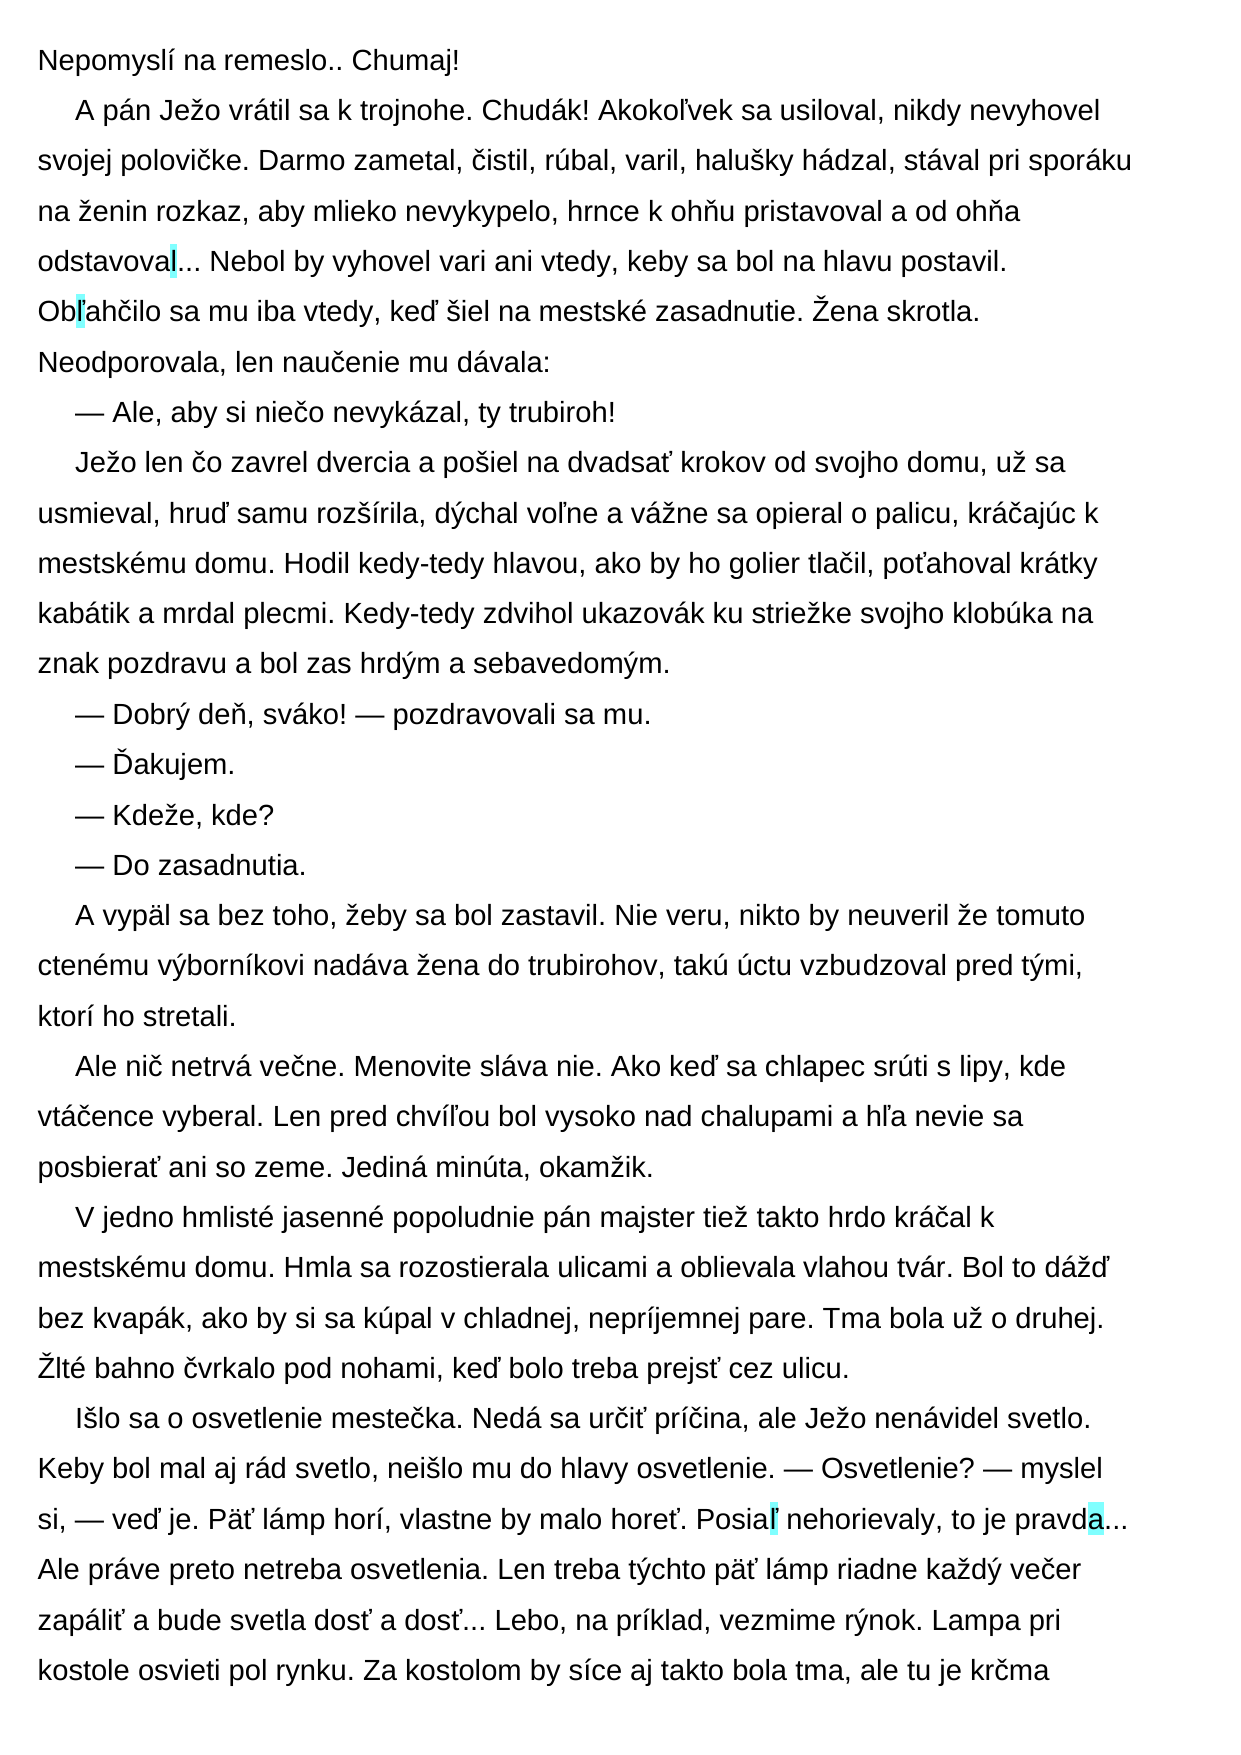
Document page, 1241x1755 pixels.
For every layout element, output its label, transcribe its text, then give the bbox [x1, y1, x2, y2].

text Ale nič netrvá večne. Menovite sláva nie. Ako keď sa chlapec srúti s lipy, kde vtáčence vyberal. Len pred chvíľou bol vysoko nad chalupami a hľa nevie sa posbierať ani so zeme. Jediná minúta, okamžik. [37, 1049, 1136, 1183]
text Ježo len čo zavrel dvercia a pošiel na dvadsať krokov od svojho domu, už sa usmieval, hruď sa­mu rozšírila, dýchal voľne a vážne sa opieral o palicu, kráčajúc k mestskému domu. Hodil kedy-tedy hlavou, ako by ho golier tlačil, poťahoval krátky kabátik a mrdal plecmi. Kedy-tedy zdvihol ukazovák ku striežke svojho klobúka na znak pozdravu a bol zas hrdým a sebavedomým. [37, 445, 1136, 680]
text — Kdeže, kde? [37, 797, 1136, 831]
text — Do zasadnutia. [37, 848, 1136, 881]
text A vypäl sa bez toho, žeby sa bol zastavil. Nie veru, nikto by neuveril že tomuto ctenému výborníkovi nadáva žena do trubirohov, takú úctu vzbu­dzoval pred tými, ktorí ho stretali. [37, 898, 1136, 1032]
text — Dobrý deň, sváko! — pozdravovali sa mu. [37, 697, 1136, 730]
text Išlo sa o osvetlenie mestečka. Nedá sa určiť príčina, ale Ježo nenávidel svetlo. Keby bol mal aj rád svetlo, neišlo mu do hlavy osvetlenie. — Osvetlenie? — myslel si, — veď je. Päť lámp horí, vlastne by malo horeť. Posiaľ nehorievaly, to je pravda... Ale práve preto netreba osvetlenia. Len treba týchto päť lámp riadne každý večer zapáliť a bude svetla dosť a dosť... Lebo, na príklad, vezmime rýnok. Lampa pri kostole osvieti pol rynku. Za kostolom by síce aj takto bola tma, ale tu je krčma [37, 1401, 1136, 1686]
text — Ale, aby si niečo nevykázal, ty trubiroh! [37, 395, 1136, 428]
text — Ďakujem. [37, 747, 1136, 781]
text V jedno hmlisté jasenné popoludnie pán majster tiež takto hrdo kráčal k mestskému domu. Hmla sa rozostierala ulicami a oblievala vlahou tvár. Bol to dážď bez kvapák, ako by si sa kúpal v chladnej, nepríjemnej pare. Tma bola už o druhej. Žlté bahno čvrkalo pod nohami, keď bolo treba prejsť cez ulicu. [37, 1200, 1136, 1384]
text A pán Ježo vrátil sa k trojnohe. Chudák! Akokoľvek sa usiloval, nikdy nevyhovel svojej po­lovičke. Darmo zametal, čistil, rúbal, varil, halušky hádzal, stával pri sporáku na ženin rozkaz, aby mlieko nevykypelo, hrnce k ohňu pristavoval a od ohňa odstavoval... Nebol by vyhovel vari ani vtedy, keby sa bol na hlavu postavil. Obľahčilo sa mu iba vtedy, keď šiel na mestské zasadnutie. Žena skrotla. Neodporovala, len naučenie mu dávala: [37, 93, 1136, 378]
text Nepomyslí na remeslo.. Chumaj! [37, 43, 1136, 76]
